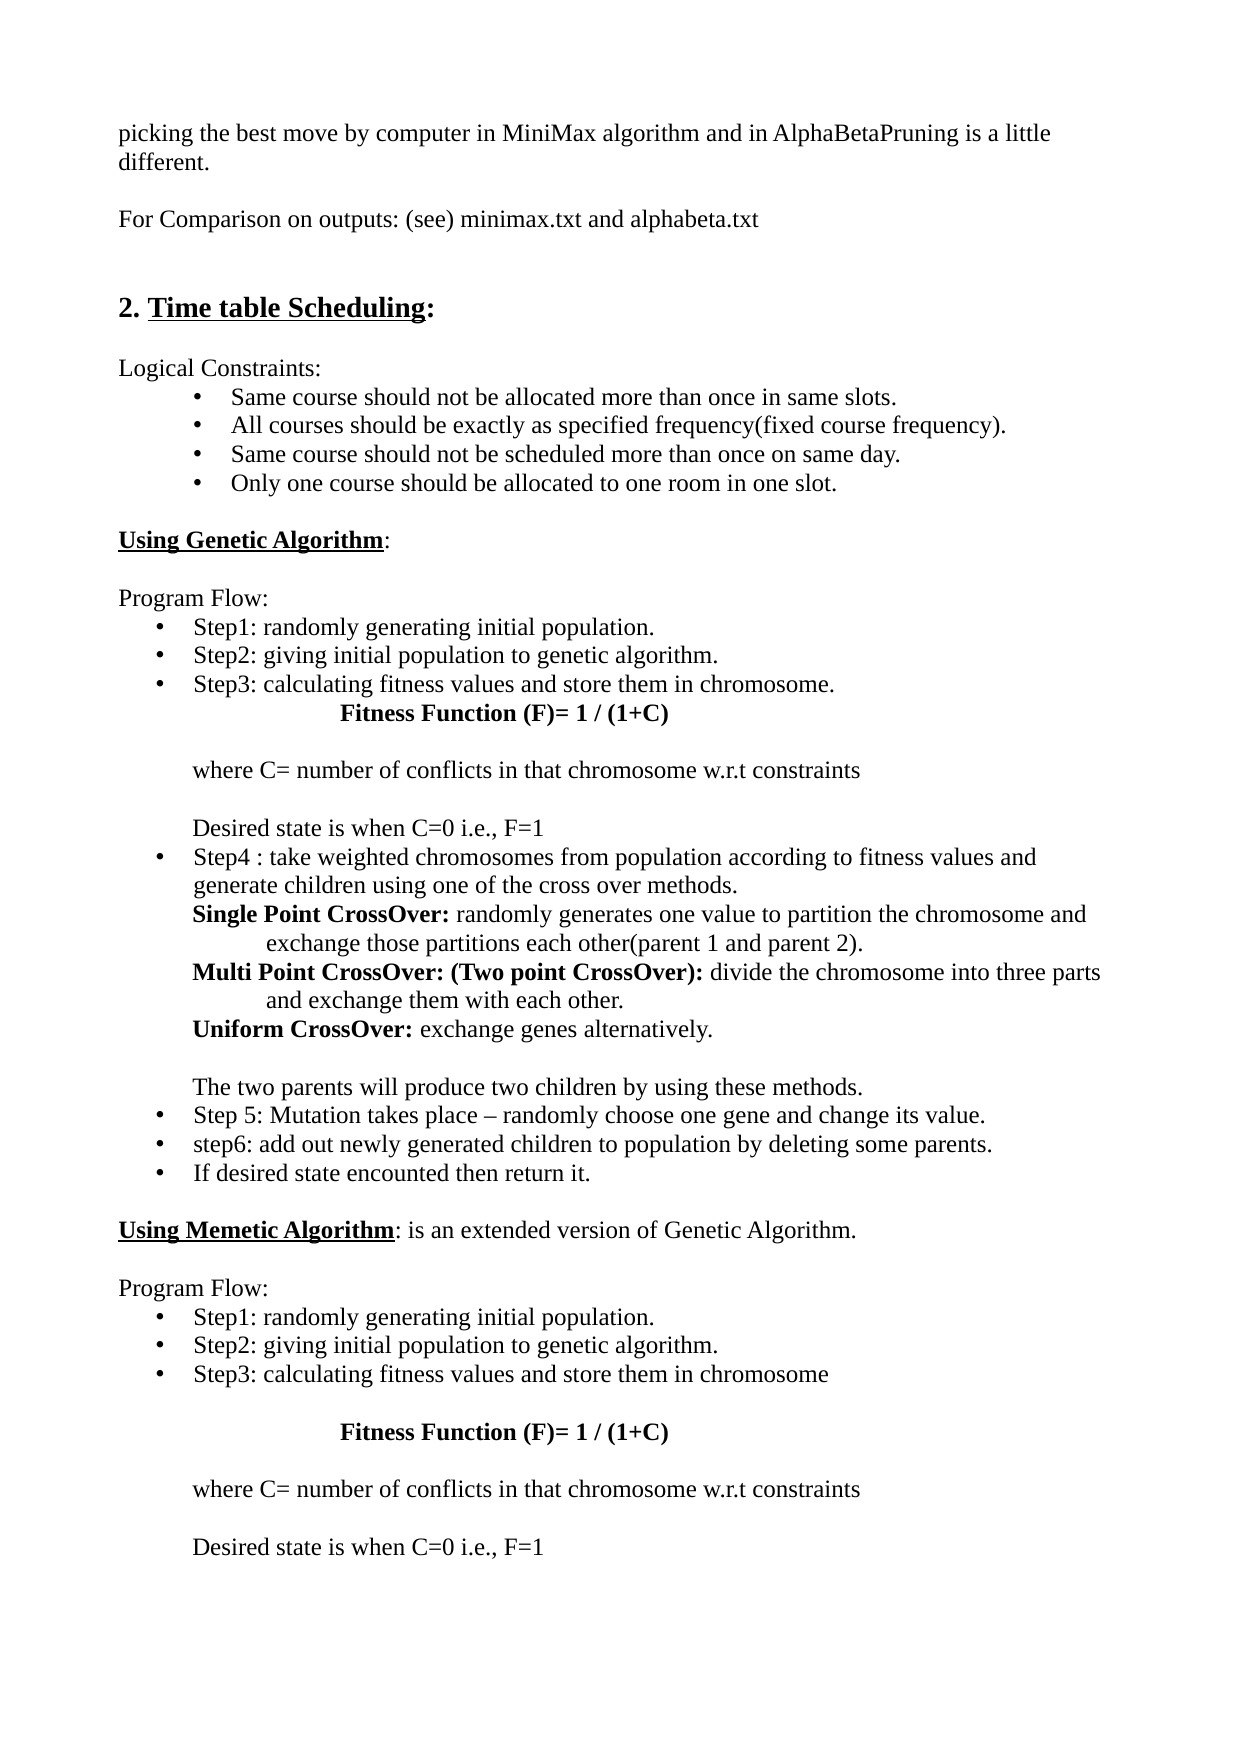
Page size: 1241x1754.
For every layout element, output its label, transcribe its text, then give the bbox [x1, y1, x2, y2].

list Only one course should be allocated to one room in one slot. [193, 468, 1122, 497]
list Step4 : take weighted chromosomes from population according to fitness values and generate children using one of the cross over methods. [156, 842, 1122, 899]
text where C= number of conflicts in that chromosome w.r.t constraints [118, 1474, 1122, 1503]
list Step2: giving initial population to genetic algorithm. [156, 640, 1122, 669]
list Step1: randomly generating initial population. [156, 1302, 1122, 1330]
list Step 5: Mutation takes place – randomly choose one gene and change its value. [156, 1100, 1122, 1129]
list Same course should not be allocated more than once in same slots. [193, 382, 1122, 410]
text For Comparison on outputs: (see) minimax.txt and alphabeta.txt [118, 204, 1122, 233]
text The two parents will produce two children by using these methods. [118, 1072, 1122, 1100]
list Step2: giving initial population to genetic algorithm. [156, 1330, 1122, 1359]
text Logical Constraints: [118, 353, 1122, 382]
text Uniform CrossOver: exchange genes alternatively. [118, 1014, 1122, 1043]
text Using Genetic Algorithm: [118, 525, 1122, 554]
text Program Flow: [118, 1273, 1122, 1302]
text where C= number of conflicts in that chromosome w.r.t constraints [118, 755, 1122, 784]
text Using Memetic Algorithm: is an extended version of Genetic Algorithm. [118, 1215, 1122, 1244]
text Program Flow: [118, 583, 1122, 612]
text Desired state is when C=0 i.e., F=1 [118, 813, 1122, 842]
list step6: add out newly generated children to population by deleting some parents. [156, 1129, 1122, 1158]
text 2. Time table Scheduling: [118, 291, 1122, 324]
text Multi Point CrossOver: (Two point CrossOver): divide the chromosome into three parts and exchange them with each other. [118, 957, 1122, 1014]
list Same course should not be scheduled more than once on same day. [193, 439, 1122, 468]
text Fitness Function (F)= 1 / (1+C) [118, 1417, 1122, 1445]
list Step3: calculating fitness values and store them in chromosome [156, 1359, 1122, 1388]
list Step3: calculating fitness values and store them in chromosome. [156, 669, 1122, 698]
text picking the best move by computer in MiniMax algorithm and in AlphaBetaPruning is a little different. [118, 118, 1122, 176]
text Single Point CrossOver: randomly generates one value to partition the chromosome and exchange those partitions each other(parent 1 and parent 2). [118, 899, 1122, 957]
list Step1: randomly generating initial population. [156, 612, 1122, 640]
text Fitness Function (F)= 1 / (1+C) [118, 698, 1122, 727]
list If desired state encounted then return it. [156, 1158, 1122, 1187]
list All courses should be exactly as specified frequency(fixed course frequency). [193, 410, 1122, 439]
text Desired state is when C=0 i.e., F=1 [118, 1532, 1122, 1560]
